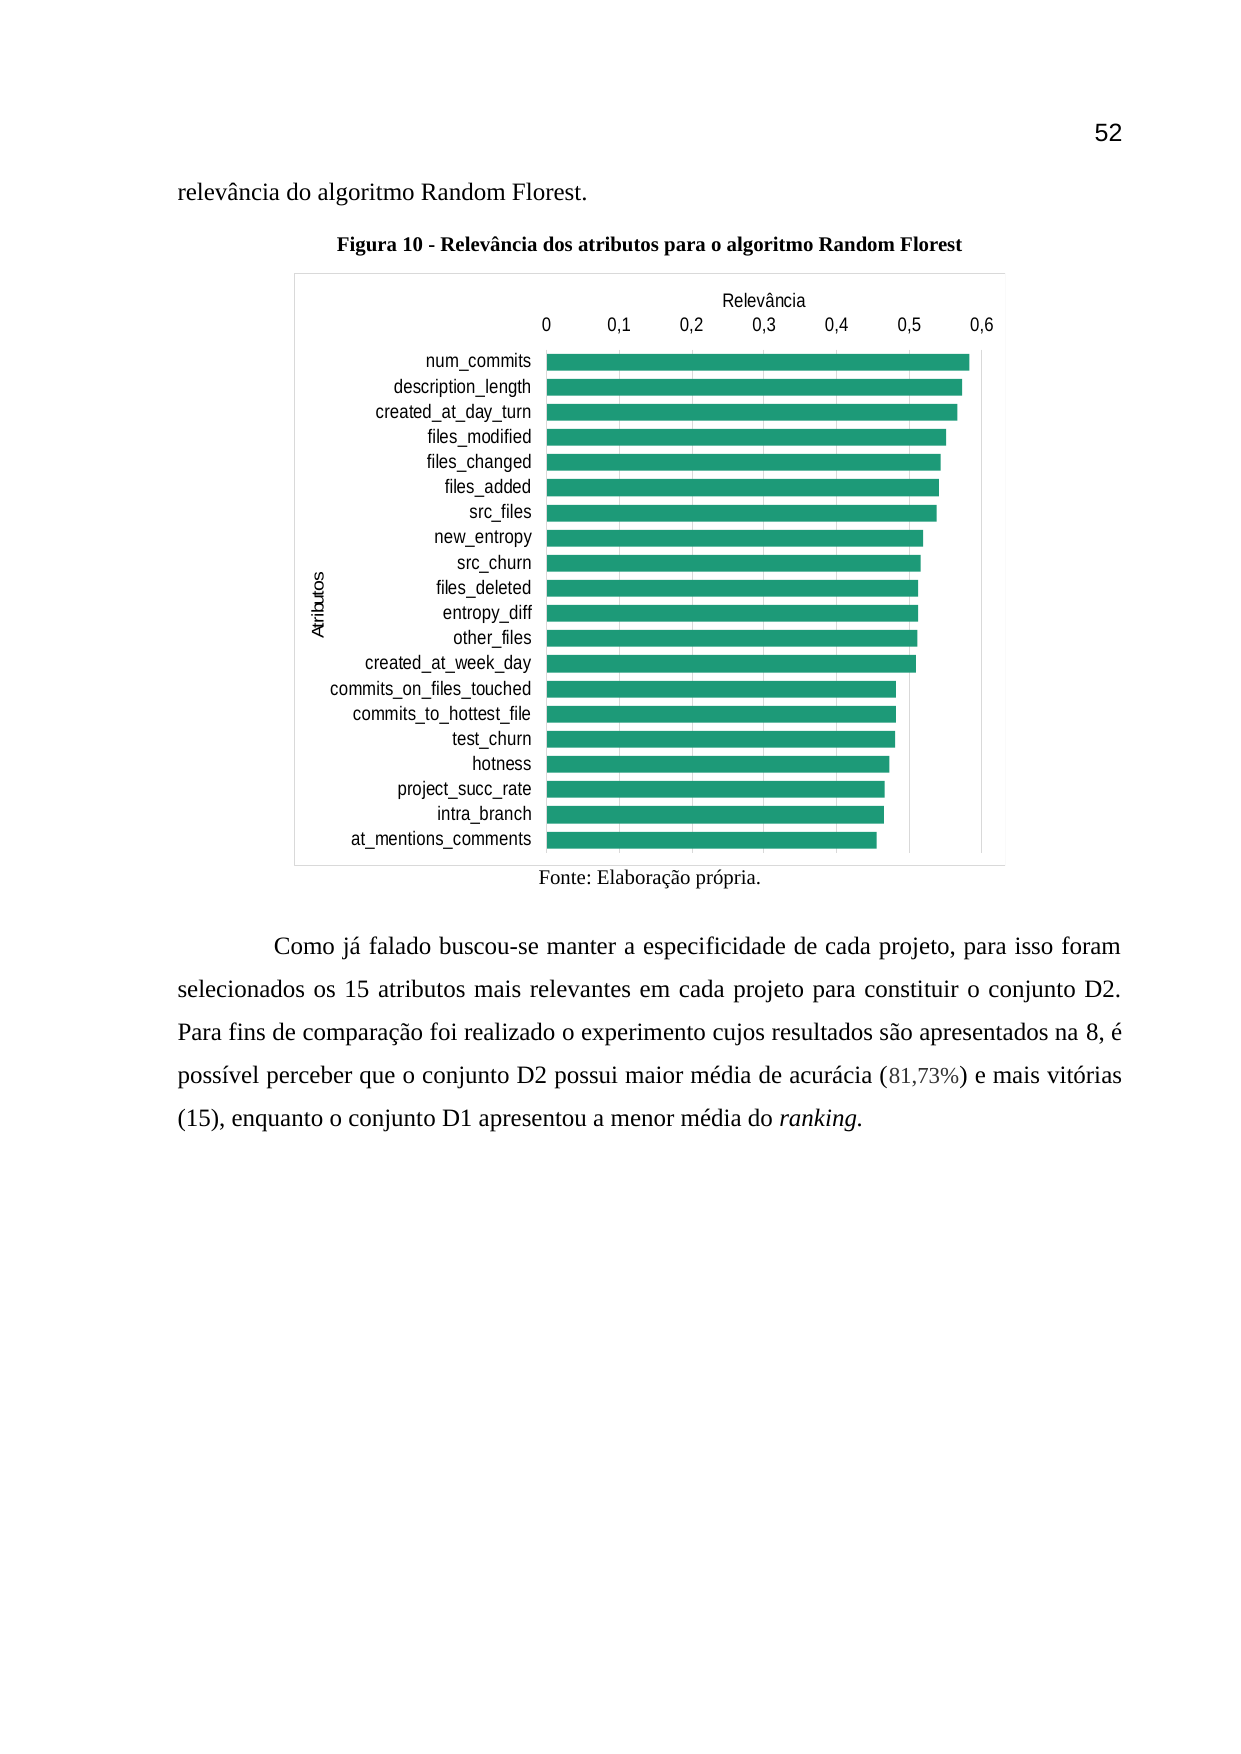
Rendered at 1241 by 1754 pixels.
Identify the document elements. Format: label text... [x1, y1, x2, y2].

text A implementação do algoritmo Random Florest, possibilita a criação de um ranking dos atributos considerados mais relevantes para a identificação da classe. A Figura 10 trás um gráfico com os 20 atributos considerados, em média, como os mais relevantes dentre os 52 do conjunto A. Os dois atributos mais relevantes e já presentes na base original são o número de commits (num_commits) e o tamanho da descrição do pull request (description_length). O terceiro atributo mais relevante foi o que indica o turno do dia no qual o pull request foi enviado (created_at_day_turn) um dos dois atributos propostos nesta pesquisa, o segundo atributo (created_at_week_day) obteve a décima terceira posição em média do ranking de relevância do algoritmo Random Florest. [177, 177, 1122, 206]
text Fonte: Elaboração própria. [241, 273, 1058, 889]
text Como já falado buscou-se manter a especificidade de cada projeto, para isso foram selecionados os 15 atributos mais relevantes em cada projeto para constituir o conjunto D2. Para fins de comparação foi realizado o experimento cujos resultados são apresentados na Tabela 8, é possível perceber que o conjunto D2 possui maior média de acurácia (81,73%) e mais vitórias (15), enquanto o conjunto D1 apresentou a menor média do ranking. [177, 232, 1122, 1132]
text Figura 10 - Relevância dos atributos para o algoritmo Random Florest [237, 232, 1062, 256]
